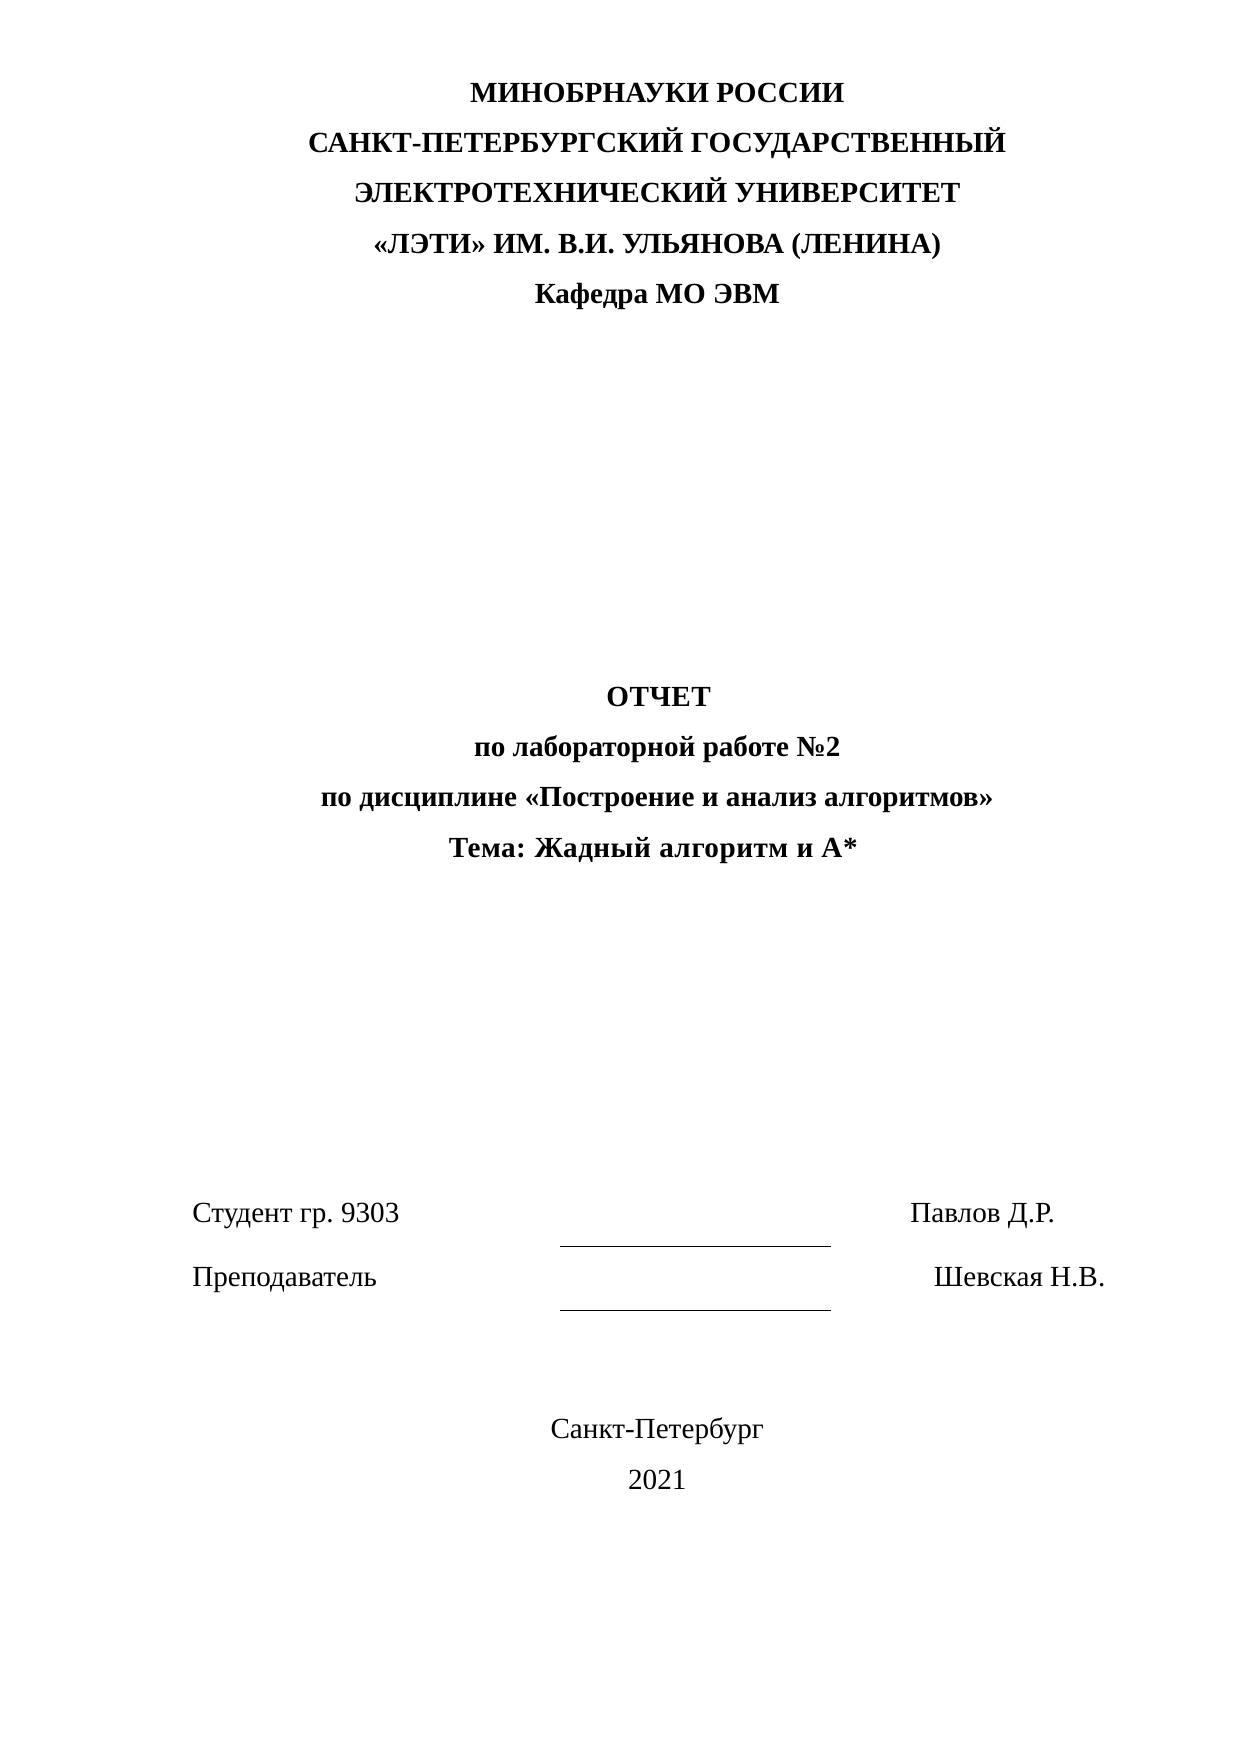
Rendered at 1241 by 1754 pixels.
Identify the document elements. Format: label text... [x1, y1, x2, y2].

text Кафедра МО ЭВМ [118, 276, 1122, 310]
text «ЛЭТИ» им. В.И. Ульянова (Ленина) [118, 226, 1122, 259]
text отчет [118, 679, 1122, 712]
text Санкт-Петербург [118, 1411, 1122, 1445]
text по лабораторной работе №2 [118, 729, 1122, 763]
text по дисциплине «Построение и анализ алгоритмов» [118, 779, 1122, 813]
text 2021 [118, 1462, 1122, 1495]
text Тема: Жадный алгоритм и А* [118, 830, 1122, 863]
table_header Павлов Д.Р. [831, 1182, 1133, 1246]
table_cell Преподаватель [107, 1246, 560, 1310]
table_header [560, 1182, 831, 1246]
text электротехнический университет [118, 176, 1122, 209]
table_cell Шевская Н.В. [831, 1246, 1133, 1310]
table_cell [560, 1247, 831, 1310]
table_header Студент гр. 9303 [107, 1182, 560, 1246]
text МИНОБРНАУКИ РОССИИ [118, 75, 1122, 108]
text Санкт-Петербургский государственный [118, 125, 1122, 159]
